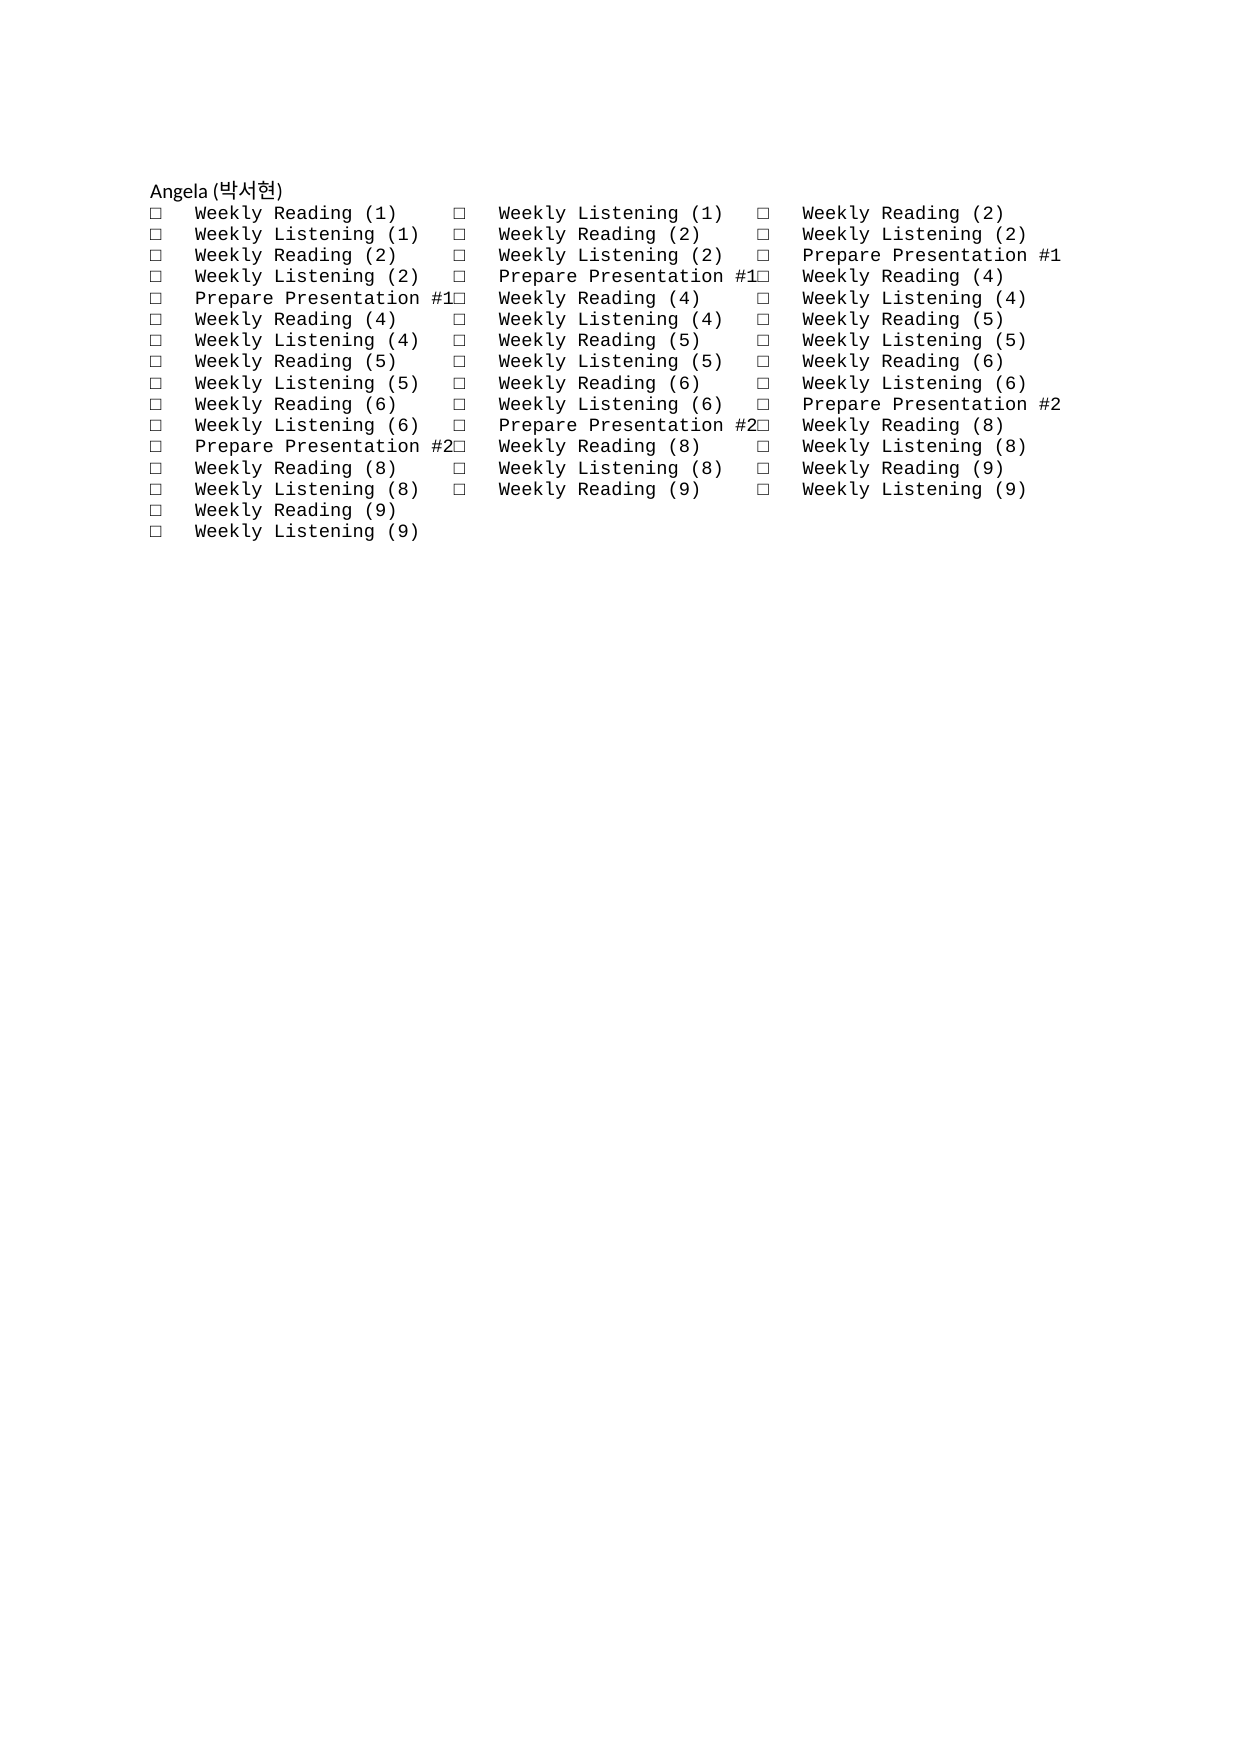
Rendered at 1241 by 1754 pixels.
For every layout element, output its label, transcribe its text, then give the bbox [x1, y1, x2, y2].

text Angela (박서현) □ Weekly Reading (1) □ Weekly Listening (1) □ Weekly Reading (2) □ Weekly Listening (1) □ Weekly Reading (2) □ Weekly Listening (2) □ Weekly Reading (2) □ Weekly Listening (2) □ Prepare Presentation #1 □ Weekly Listening (2) □ Prepare Presentation #1□ Weekly Reading (4) □ Prepare Presentation #1□ Weekly Reading (4) □ Weekly Listening (4) □ Weekly Reading (4) □ Weekly Listening (4) □ Weekly Reading (5) □ Weekly Listening (4) □ Weekly Reading (5) □ Weekly Listening (5) □ Weekly Reading (5) □ Weekly Listening (5) □ Weekly Reading (6) □ Weekly Listening (5) □ Weekly Reading (6) □ Weekly Listening (6) □ Weekly Reading (6) □ Weekly Listening (6) □ Prepare Presentation #2 □ Weekly Listening (6) □ Prepare Presentation #2□ Weekly Reading (8) □ Prepare Presentation #2□ Weekly Reading (8) □ Weekly Listening (8) □ Weekly Reading (8) □ Weekly Listening (8) □ Weekly Reading (9) □ Weekly Listening (8) □ Weekly Reading (9) □ Weekly Listening (9) □ Weekly Reading (9) □ Weekly Listening (9) [150, 178, 1090, 599]
